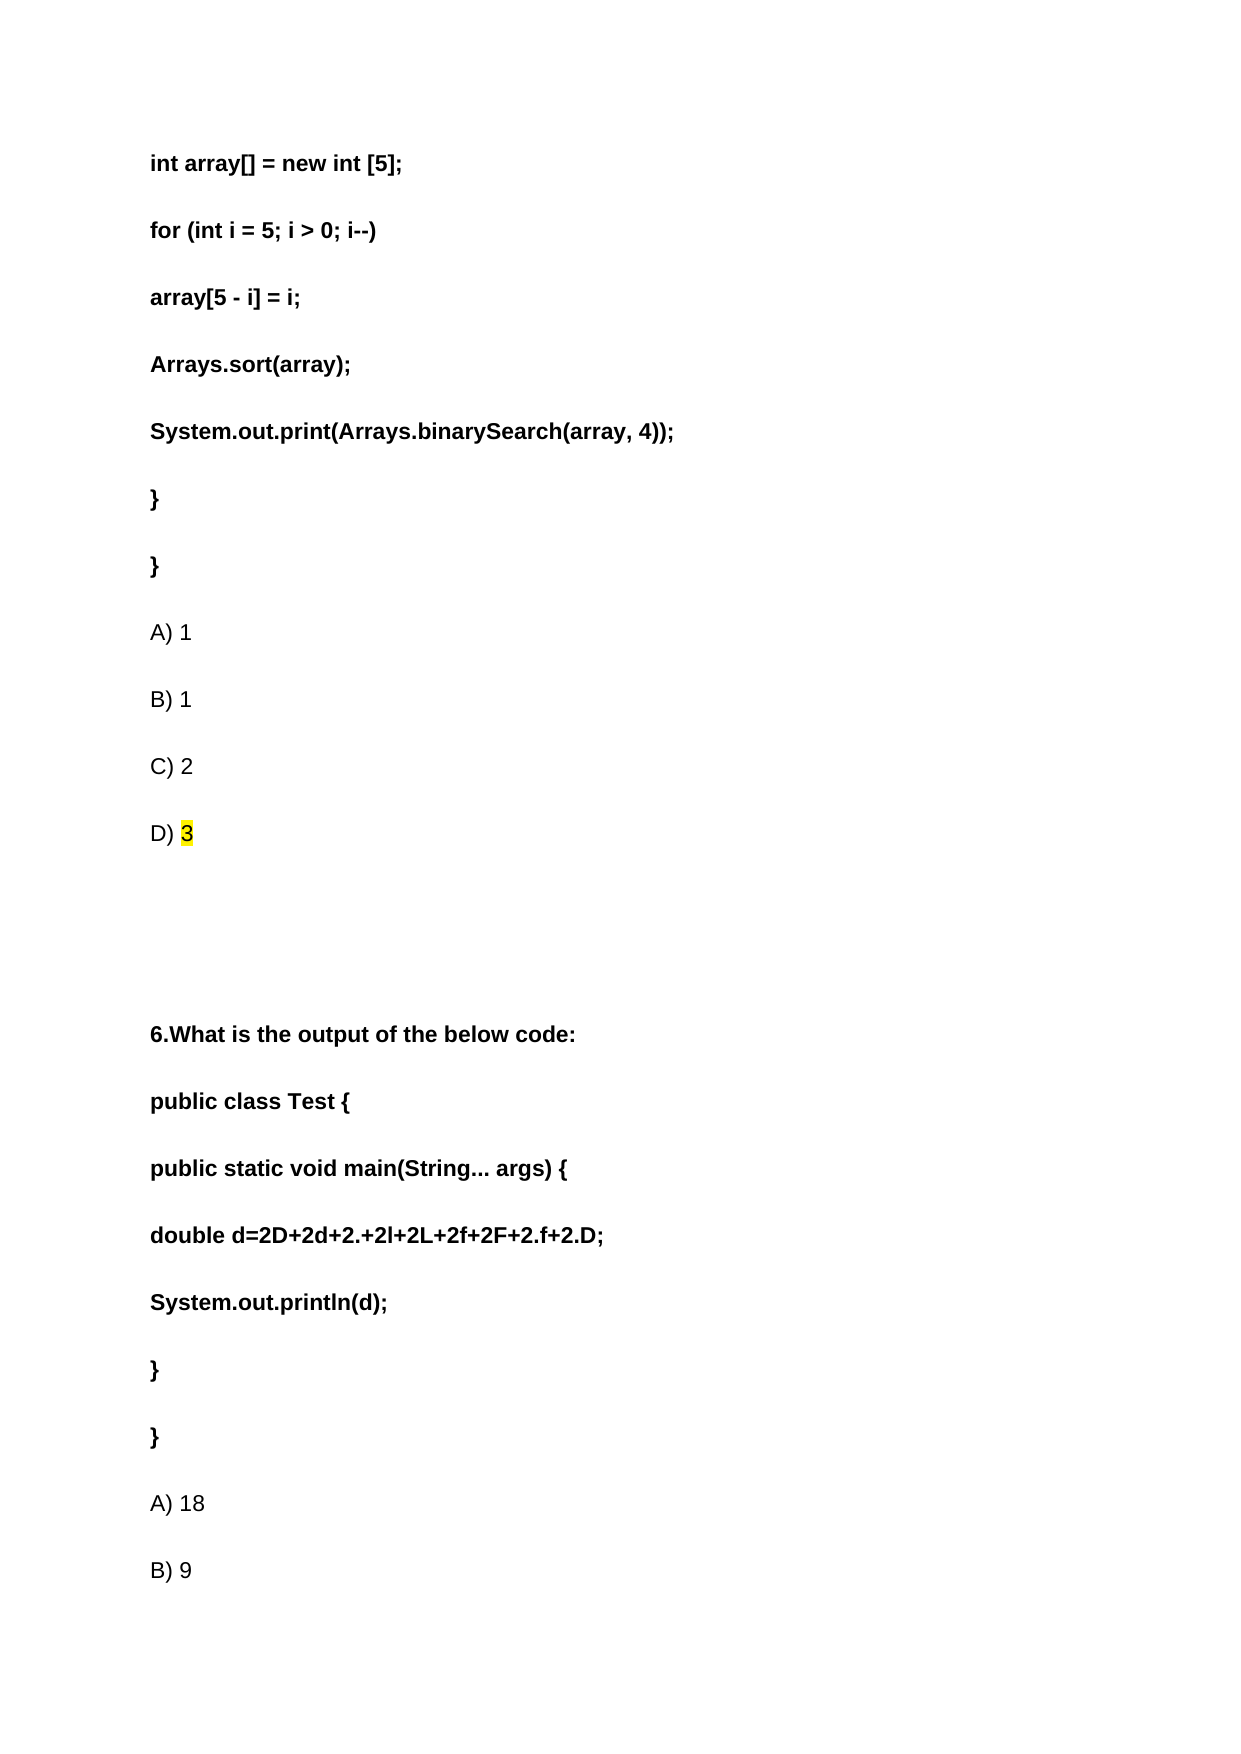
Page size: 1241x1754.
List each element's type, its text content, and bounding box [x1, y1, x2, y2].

text System.out.println(d); [150, 1289, 1090, 1315]
text } [150, 1423, 1090, 1449]
text A) 18 [150, 1489, 1090, 1516]
text A) 1 [150, 619, 1090, 645]
text } [150, 485, 1090, 511]
text D) 3 [150, 820, 1090, 846]
text for (int i = 5; i > 0; i--) [150, 217, 1090, 243]
text int array[] = new int [5]; [150, 150, 1090, 176]
text System.out.print(Arrays.binarySearch(array, 4)); [150, 418, 1090, 444]
text public class Test { [150, 1088, 1090, 1114]
text B) 1 [150, 686, 1090, 712]
text B) 9 [150, 1557, 1090, 1583]
text double d=2D+2d+2.+2l+2L+2f+2F+2.f+2.D; [150, 1222, 1090, 1248]
text C) 2 [150, 753, 1090, 779]
text 6.What is the output of the below code: [150, 1021, 1090, 1047]
text Arrays.sort(array); [150, 351, 1090, 377]
text } [150, 552, 1090, 578]
text array[5 - i] = i; [150, 284, 1090, 310]
text } [150, 1356, 1090, 1382]
text public static void main(String... args) { [150, 1155, 1090, 1181]
